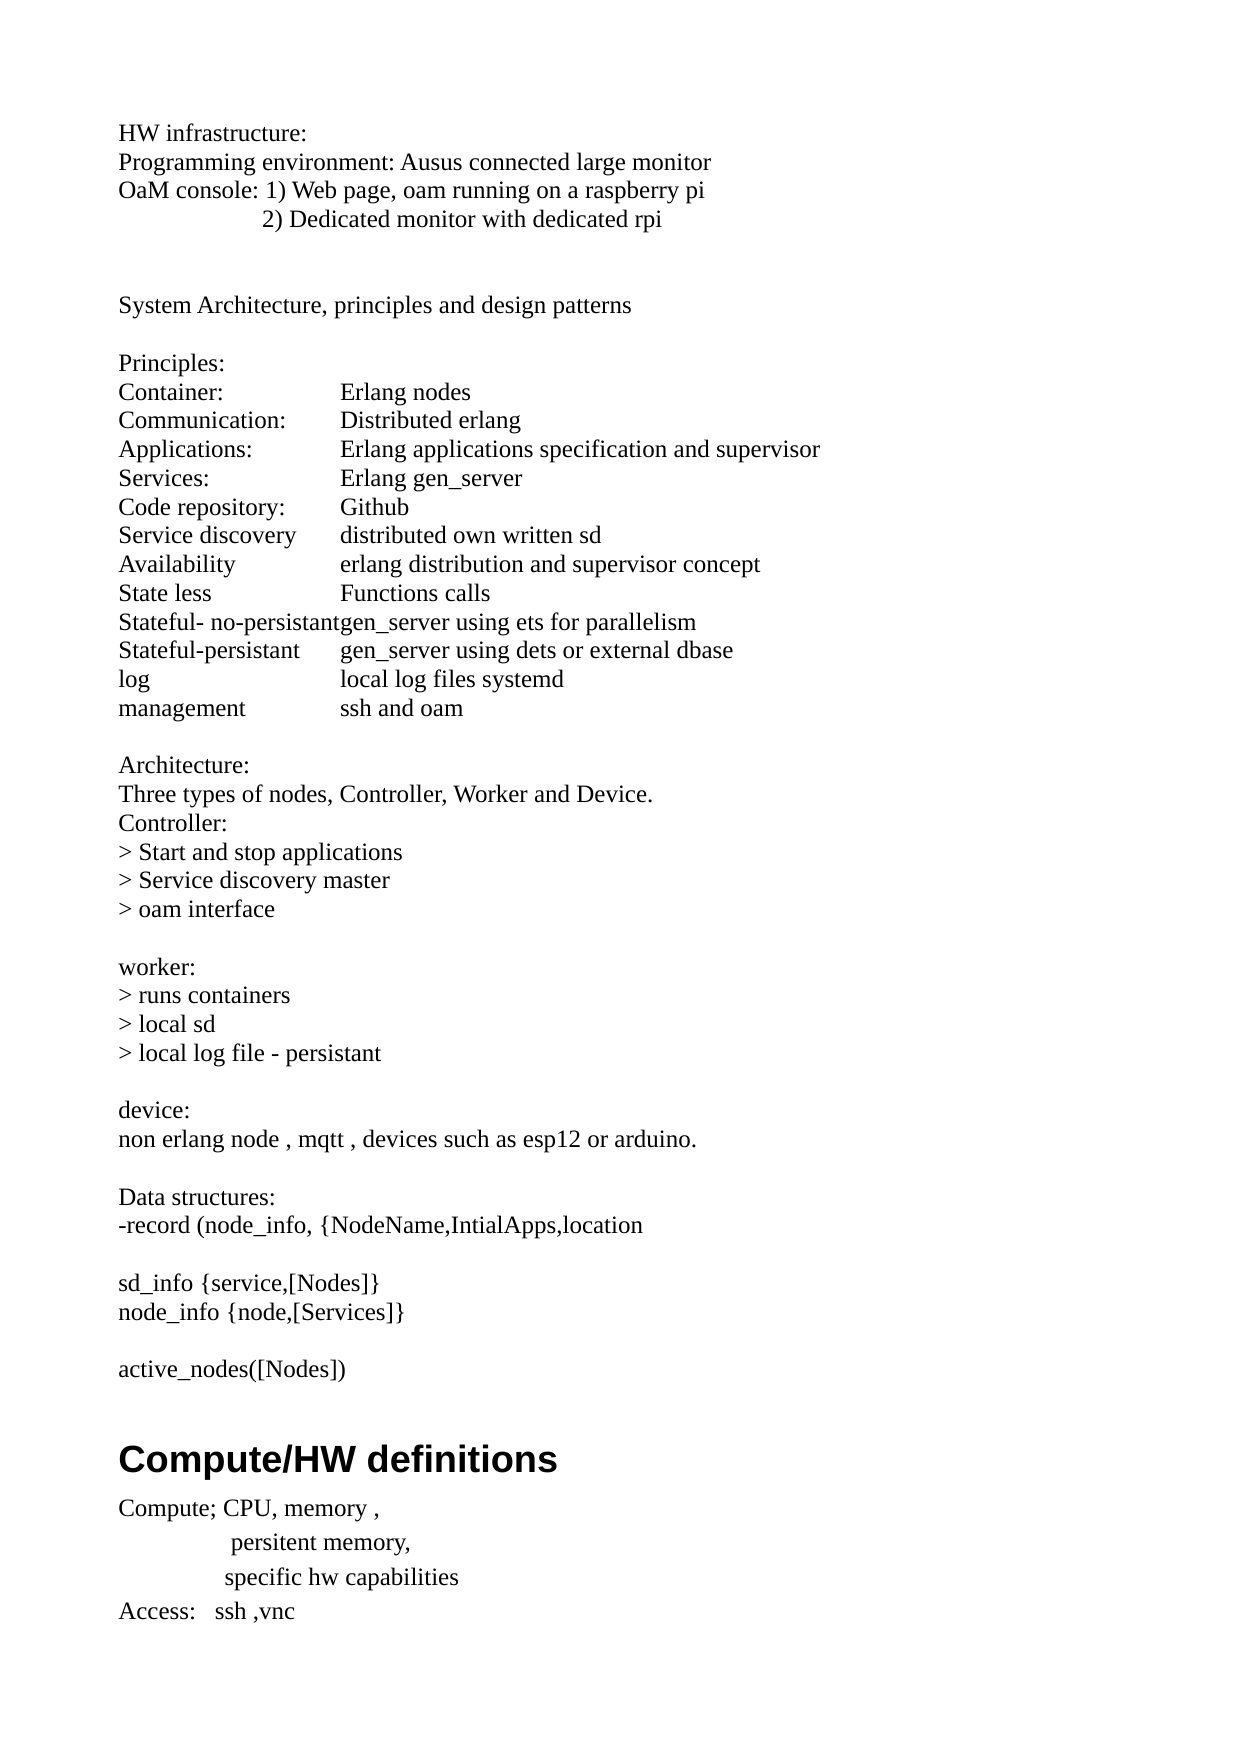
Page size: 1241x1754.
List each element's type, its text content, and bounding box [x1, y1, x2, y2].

text Programming environment: Ausus connected large monitor [118, 147, 1122, 176]
text Services: Erlang gen_server [118, 463, 1122, 492]
text log local log files systemd [118, 664, 1122, 693]
text Container: Erlang nodes Communication: Distributed erlang [118, 377, 1122, 434]
text Architecture: Three types of nodes, Controller, Worker and Device. [118, 751, 1122, 808]
subtitle Compute/HW definitions [118, 1437, 1122, 1481]
text Compute; CPU, memory , persitent memory, specific hw capabilities Access: ssh ,vnc [118, 1493, 1122, 1625]
text Stateful- no-persistant gen_server using ets for parallelism [118, 607, 1122, 636]
text Stateful-persistant gen_server using dets or external dbase [118, 636, 1122, 664]
text sd_info {service,[Nodes]} [118, 1268, 1122, 1297]
text Controller: > Start and stop applications > Service discovery master > oam interface [118, 808, 1122, 923]
text -record (node_info, {NodeName,IntialApps,location [118, 1211, 1122, 1239]
text HW infrastructure: [118, 118, 1122, 147]
text Applications: Erlang applications specification and supervisor [118, 434, 1122, 463]
text node_info {node,[Services]} [118, 1297, 1122, 1326]
text > runs containers [118, 981, 1122, 1009]
text Service discovery distributed own written sd [118, 521, 1122, 549]
text 2) Dedicated monitor with dedicated rpi [118, 204, 1122, 233]
text device: non erlang node , mqtt , devices such as esp12 or arduino. [118, 1096, 1122, 1153]
text Data structures: [118, 1182, 1122, 1211]
text worker: [118, 952, 1122, 981]
text Availability erlang distribution and supervisor concept [118, 549, 1122, 578]
text State less Functions calls [118, 578, 1122, 607]
text > local sd > local log file - persistant [118, 1009, 1122, 1067]
text management ssh and oam [118, 693, 1122, 722]
text Principles: [118, 348, 1122, 377]
text Code repository: Github [118, 492, 1122, 521]
text OaM console: 1) Web page, oam running on a raspberry pi [118, 176, 1122, 204]
text System Architecture, principles and design patterns [118, 291, 1122, 319]
text active_nodes([Nodes]) [118, 1326, 1122, 1383]
